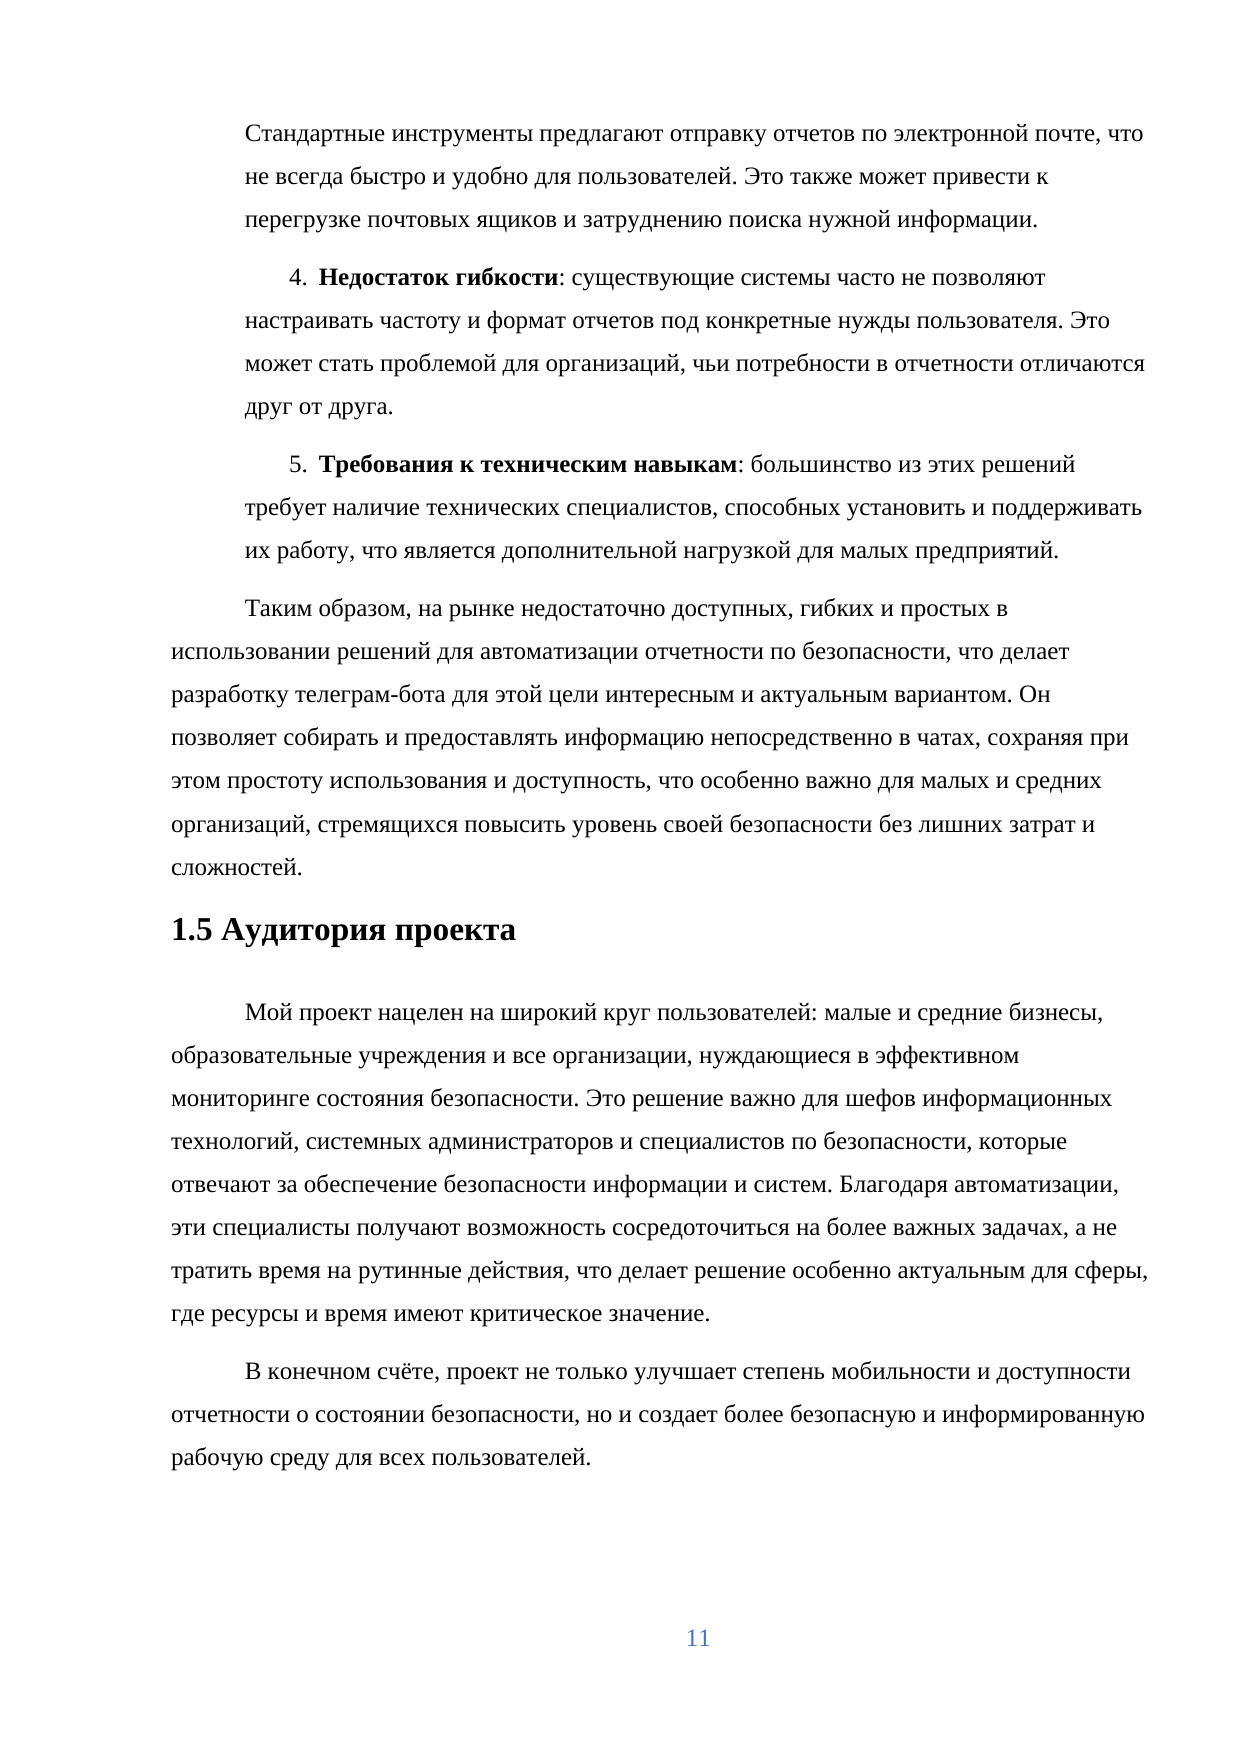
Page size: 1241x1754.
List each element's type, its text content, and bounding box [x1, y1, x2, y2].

text Мой проект нацелен на широкий круг пользователей: малые и средние бизнесы, образовательные учреждения и все организации, нуждающиеся в эффективном мониторинге состояния безопасности. Это решение важно для шефов информационных технологий, системных администраторов и специалистов по безопасности, которые отвечают за обеспечение безопасности информации и систем. Благодаря автоматизации, эти специалисты получают возможность сосредоточиться на более важных задачах, а не тратить время на рутинные действия, что делает решение особенно актуальным для сферы, где ресурсы и время имеют критическое значение. [171, 997, 1152, 1327]
list Требования к техническим навыкам: большинство из этих решений требует наличие технических специалистов, способных установить и поддерживать их работу, что является дополнительной нагрузкой для малых предприятий. [215, 449, 1152, 564]
text В конечном счёте, проект не только улучшает степень мобильности и доступности отчетности о состоянии безопасности, но и создает более безопасную и информированную рабочую среду для всех пользователей. [171, 1356, 1152, 1471]
subtitle 1.5 Аудитория проекта [171, 909, 1152, 948]
list Стандартные инструменты предлагают отправку отчетов по электронной почте, что не всегда быстро и удобно для пользователей. Это также может привести к перегрузке почтовых ящиков и затруднению поиска нужной информации. [215, 118, 1152, 233]
text Таким образом, на рынке недостаточно доступных, гибких и простых в использовании решений для автоматизации отчетности по безопасности, что делает разработку телеграм-бота для этой цели интересным и актуальным вариантом. Он позволяет собирать и предоставлять информацию непосредственно в чатах, сохраняя при этом простоту использования и доступность, что особенно важно для малых и средних организаций, стремящихся повысить уровень своей безопасности без лишних затрат и сложностей. [171, 593, 1152, 881]
list Недостаток гибкости: существующие системы часто не позволяют настраивать частоту и формат отчетов под конкретные нужды пользователя. Это может стать проблемой для организаций, чьи потребности в отчетности отличаются друг от друга. [215, 262, 1152, 420]
